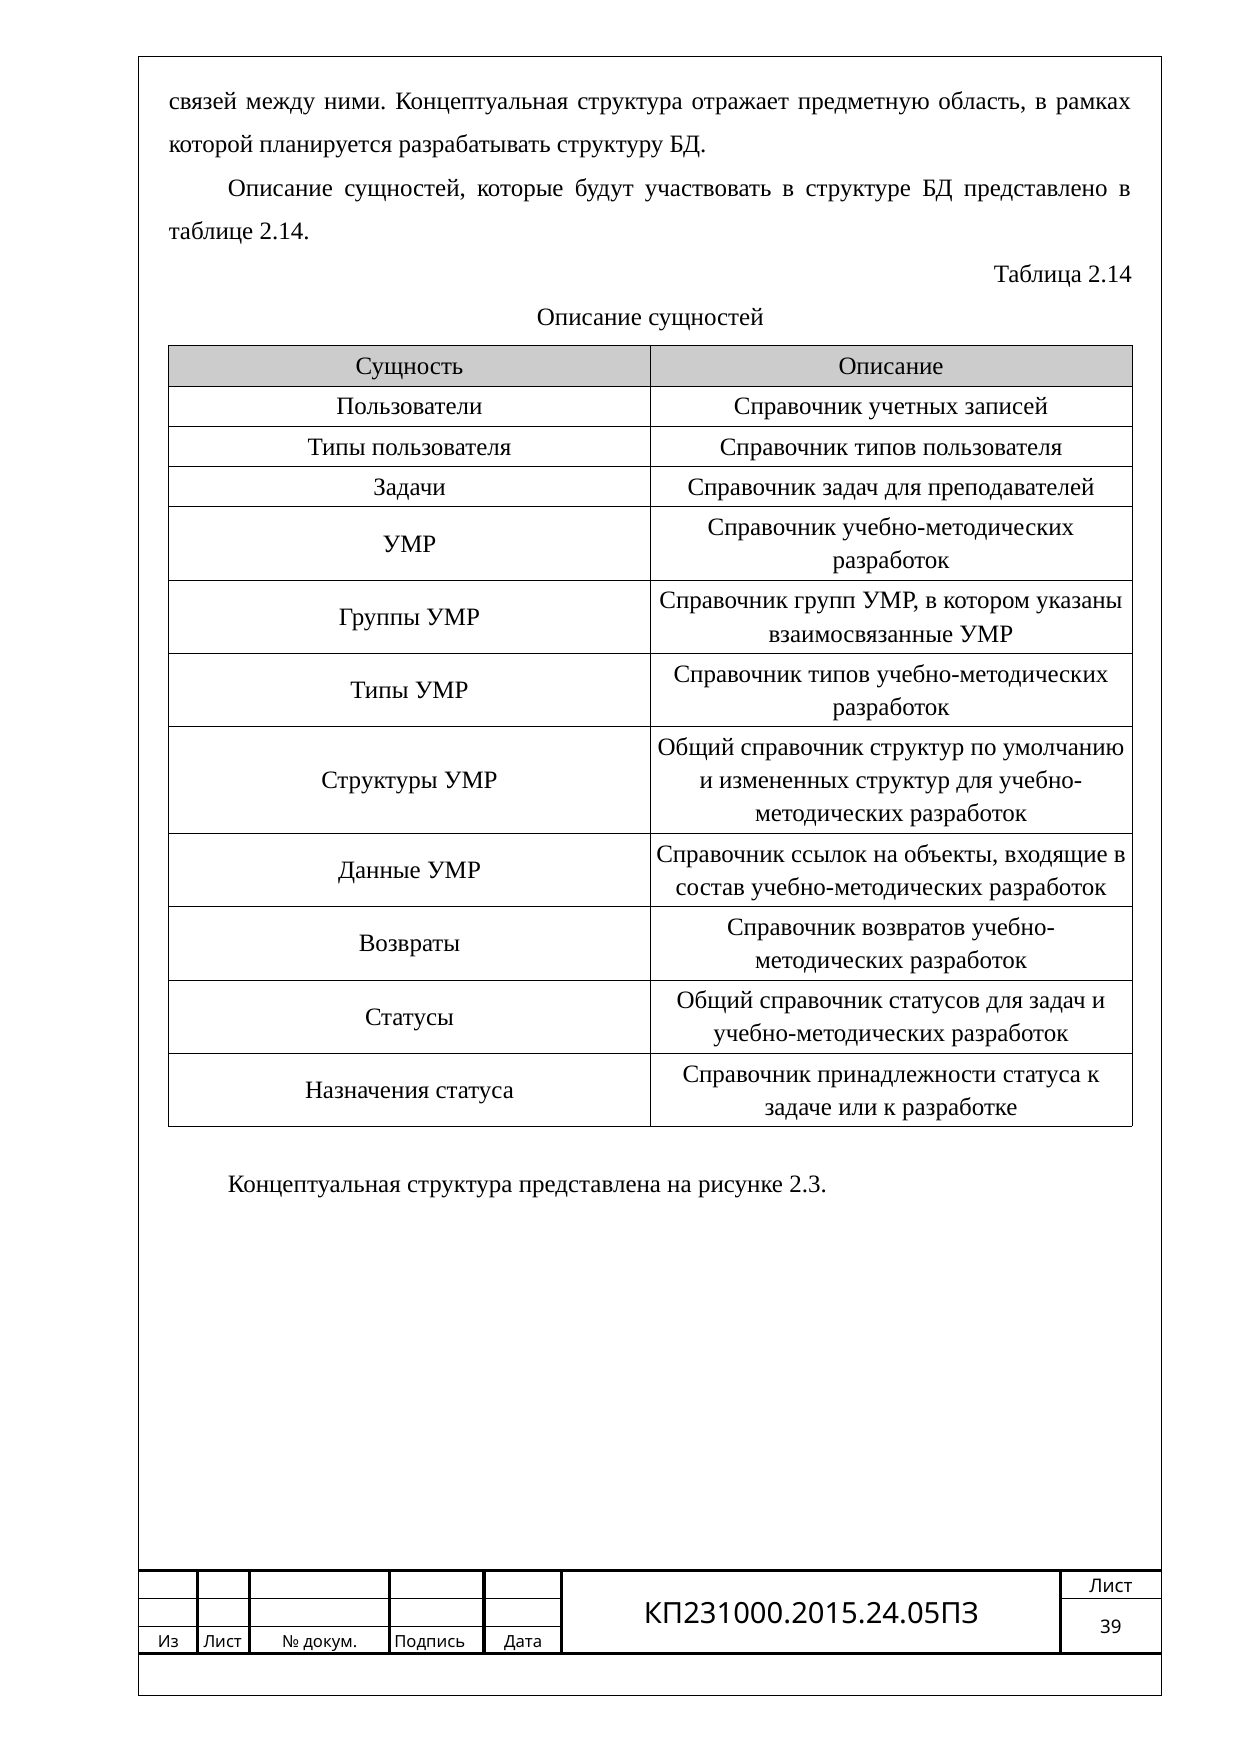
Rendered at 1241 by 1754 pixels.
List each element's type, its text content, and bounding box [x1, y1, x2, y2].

text Описание сущностей [168, 302, 1132, 331]
table_cell Назначения статуса [169, 1054, 650, 1126]
table_cell Справочник ссылок на объекты, входящие в состав учебно-методических разработок [651, 834, 1132, 906]
table_cell Статусы [169, 981, 650, 1053]
table_cell Справочник типов пользователя [651, 427, 1132, 466]
table_cell Группы УМР [169, 581, 650, 653]
table_cell Данные УМР [169, 834, 650, 906]
table_cell Структуры УМР [169, 727, 650, 833]
table_cell Справочник учетных записей [651, 387, 1132, 426]
text Концептуальная структура представлена на рисунке 2.3. [168, 1169, 1132, 1198]
table_cell Общий справочник структур по умолчанию и измененных структур для учебно-методических разработок [651, 727, 1132, 833]
table_cell Справочник типов учебно-методических разработок [651, 654, 1132, 726]
table_cell УМР [169, 507, 650, 580]
text Таблица 2.14 [168, 259, 1132, 288]
table_cell Пользователи [169, 387, 650, 426]
table_cell Типы УМР [169, 654, 650, 726]
table_header Сущность [169, 346, 650, 386]
table_cell Справочник возвратов учебно-методических разработок [651, 907, 1132, 979]
table_cell Справочник принадлежности статуса к задаче или к разработке [651, 1054, 1132, 1126]
text Описание сущностей, которые будут участвовать в структуре БД представлено в таблице 2.14. [168, 173, 1132, 244]
table_cell Справочник задач для преподавателей [651, 467, 1132, 506]
table_cell Типы пользователя [169, 427, 650, 466]
text связей между ними. Концептуальная структура отражает предметную область, в рамках которой планируется разрабатывать структуру БД. [168, 86, 1132, 158]
table_cell Возвраты [169, 907, 650, 979]
table_header Описание [651, 346, 1132, 386]
table_cell Задачи [169, 467, 650, 506]
table_cell Общий справочник статусов для задач и учебно-методических разработок [651, 981, 1132, 1053]
table_cell Справочник групп УМР, в котором указаны взаимосвязанные УМР [651, 581, 1132, 653]
table_cell Справочник учебно-методических разработок [651, 507, 1132, 580]
